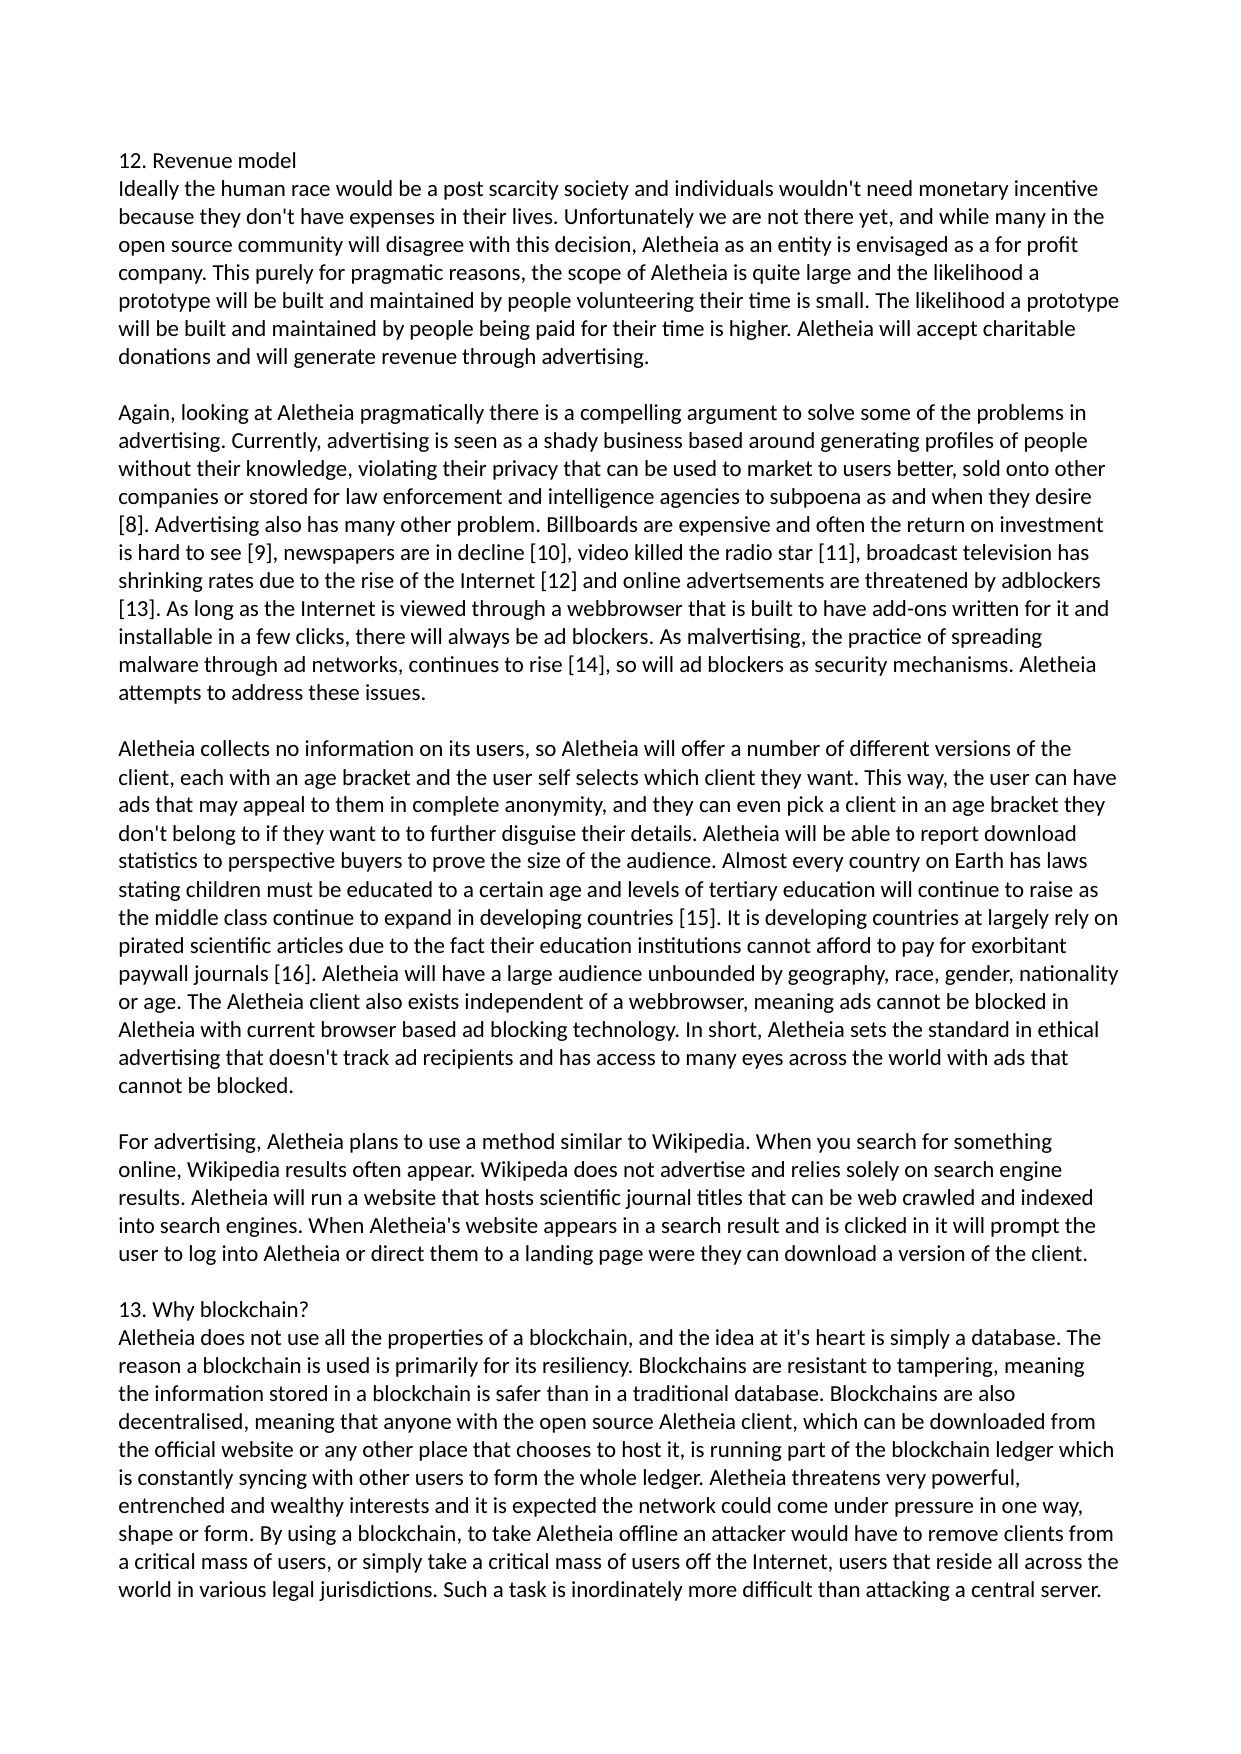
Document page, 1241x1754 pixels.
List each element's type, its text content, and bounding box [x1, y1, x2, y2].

text Ideally the human race would be a post scarcity society and individuals wouldn't need monetary incentive because they don't have expenses in their lives. Unfortunately we are not there yet, and while many in the open source community will disagree with this decision, Aletheia as an entity is envisaged as a for profit company. This purely for pragmatic reasons, the scope of Aletheia is quite large and the likelihood a prototype will be built and maintained by people volunteering their time is small. The likelihood a prototype will be built and maintained by people being paid for their time is higher. Aletheia will accept charitable donations and will generate revenue through advertising. [118, 174, 1122, 370]
text Again, looking at Aletheia pragmatically there is a compelling argument to solve some of the problems in advertising. Currently, advertising is seen as a shady business based around generating profiles of people without their knowledge, violating their privacy that can be used to market to users better, sold onto other companies or stored for law enforcement and intelligence agencies to subpoena as and when they desire [8]. Advertising also has many other problem. Billboards are expensive and often the return on investment is hard to see [9], newspapers are in decline [10], video killed the radio star [11], broadcast television has shrinking rates due to the rise of the Internet [12] and online advertsements are threatened by adblockers [13]. As long as the Internet is viewed through a webbrowser that is built to have add-ons written for it and installable in a few clicks, there will always be ad blockers. As malvertising, the practice of spreading malware through ad networks, continues to rise [14], so will ad blockers as security mechanisms. Aletheia attempts to address these issues. [118, 398, 1122, 707]
text Aletheia collects no information on its users, so Aletheia will offer a number of different versions of the client, each with an age bracket and the user self selects which client they want. This way, the user can have ads that may appeal to them in complete anonymity, and they can even pick a client in an age bracket they don't belong to if they want to to further disguise their details. Aletheia will be able to report download statistics to perspective buyers to prove the size of the audience. Almost every country on Earth has laws stating children must be educated to a certain age and levels of tertiary education will continue to raise as the middle class continue to expand in developing countries [15]. It is developing countries at largely rely on pirated scientific articles due to the fact their education institutions cannot afford to pay for exorbitant paywall journals [16]. Aletheia will have a large audience unbounded by geography, race, gender, nationality or age. The Aletheia client also exists independent of a webbrowser, meaning ads cannot be blocked in Aletheia with current browser based ad blocking technology. In short, Aletheia sets the standard in ethical advertising that doesn't track ad recipients and has access to many eyes across the world with ads that cannot be blocked. [118, 734, 1122, 1099]
text 12. Revenue model [118, 146, 1122, 174]
text For advertising, Aletheia plans to use a method similar to Wikipedia. When you search for something online, Wikipedia results often appear. Wikipeda does not advertise and relies solely on search engine results. Aletheia will run a website that hosts scientific journal titles that can be web crawled and indexed into search engines. When Aletheia's website appears in a search result and is clicked in it will prompt the user to log into Aletheia or direct them to a landing page were they can download a version of the client. [118, 1127, 1122, 1267]
text 13. Why blockchain? [118, 1295, 1122, 1323]
text Aletheia does not use all the properties of a blockchain, and the idea at it's heart is simply a database. The reason a blockchain is used is primarily for its resiliency. Blockchains are resistant to tampering, meaning the information stored in a blockchain is safer than in a traditional database. Blockchains are also decentralised, meaning that anyone with the open source Aletheia client, which can be downloaded from the official website or any other place that chooses to host it, is running part of the blockchain ledger which is constantly syncing with other users to form the whole ledger. Aletheia threatens very powerful, entrenched and wealthy interests and it is expected the network could come under pressure in one way, shape or form. By using a blockchain, to take Aletheia offline an attacker would have to remove clients from a critical mass of users, or simply take a critical mass of users off the Internet, users that reside all across the world in various legal jurisdictions. Such a task is inordinately more difficult than attacking a central server. [118, 1323, 1122, 1603]
